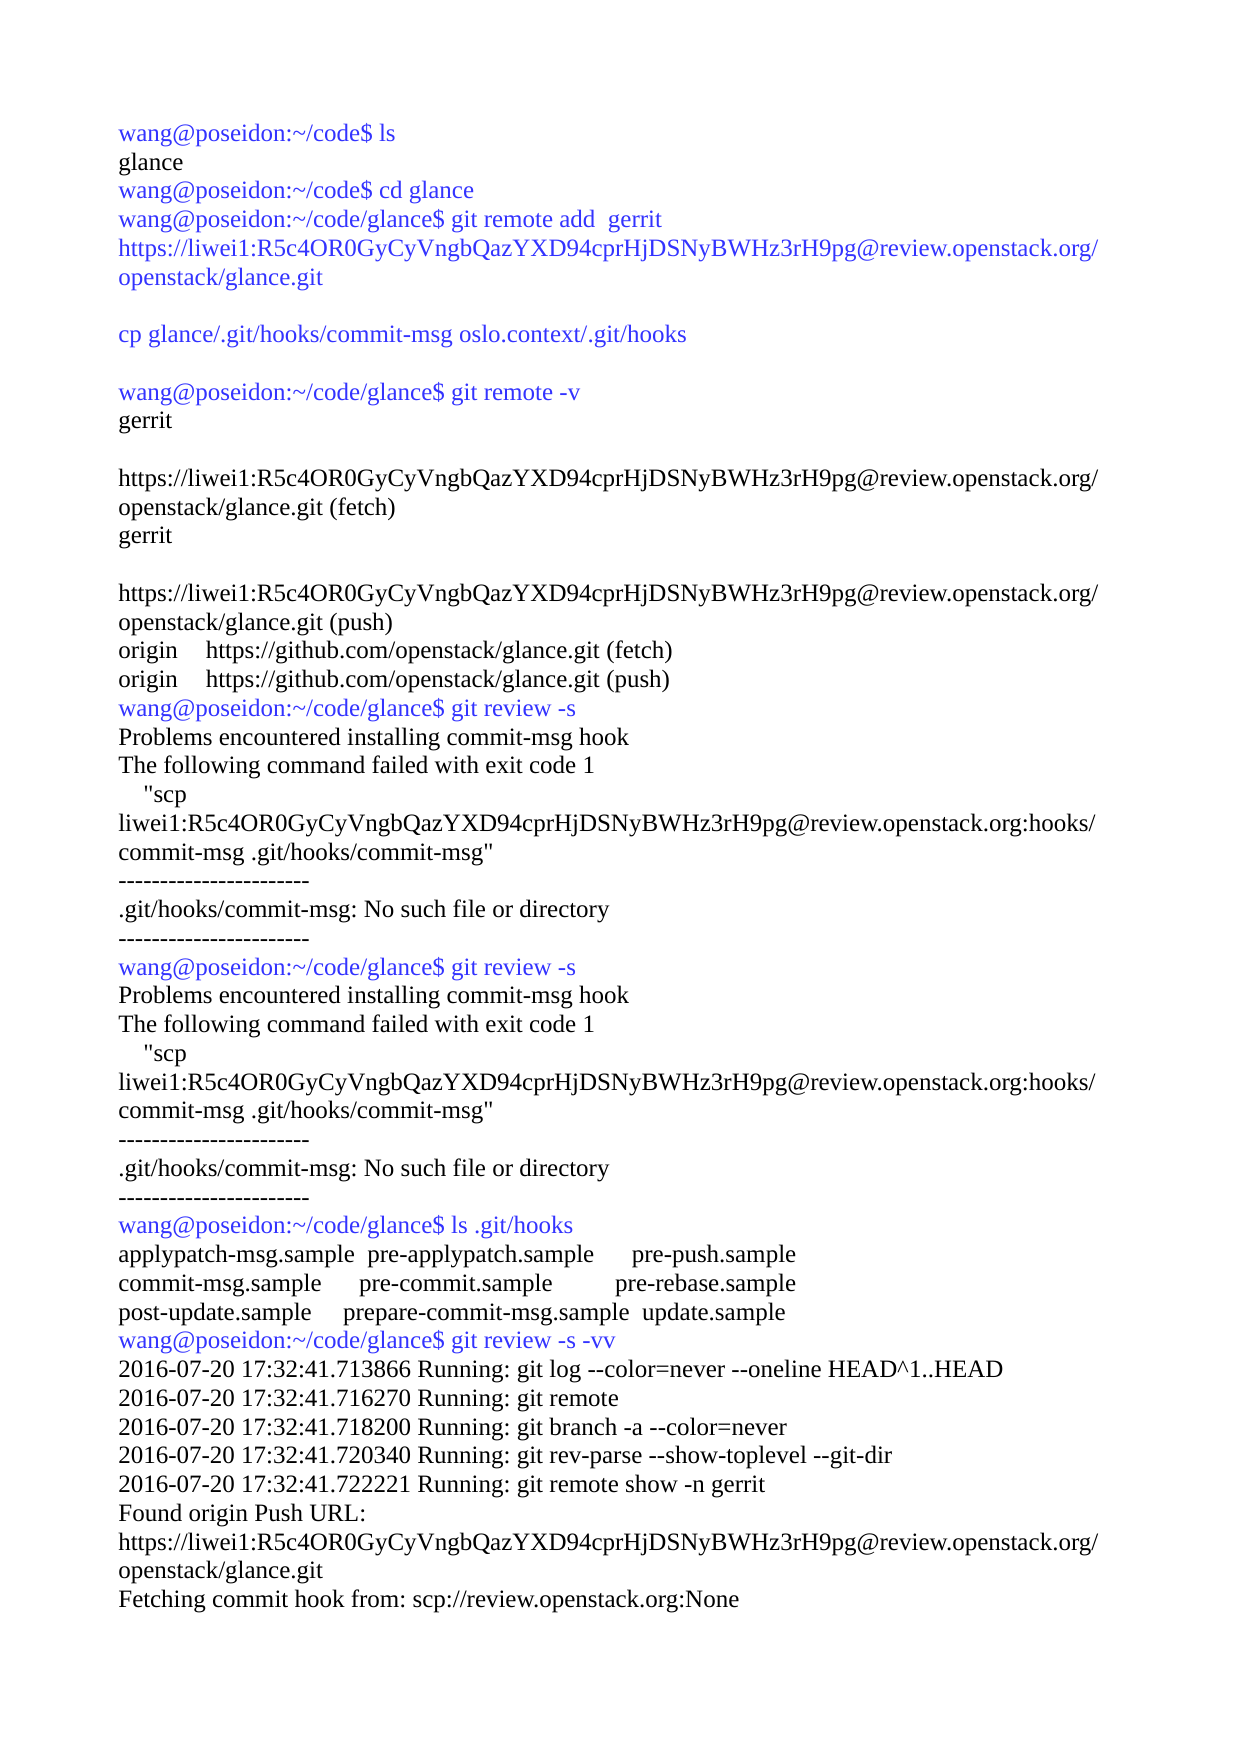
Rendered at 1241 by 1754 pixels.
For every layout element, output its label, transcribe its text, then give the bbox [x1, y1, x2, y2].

text 2016-07-20 17:32:41.720340 Running: git rev-parse --show-toplevel --git-dir [118, 1441, 1122, 1469]
text wang@poseidon:~/code/glance$ ls .git/hooks [118, 1211, 1122, 1239]
text .git/hooks/commit-msg: No such file or directory [118, 894, 1122, 923]
text Found origin Push URL: https://liwei1:R5c4OR0GyCyVngbQazYXD94cprHjDSNyBWHz3rH9pg@review.openstack.org/openstack/glance.git [118, 1498, 1122, 1584]
text ----------------------- [118, 1124, 1122, 1153]
text applypatch-msg.sample pre-applypatch.sample pre-push.sample [118, 1239, 1122, 1268]
text gerrit https://liwei1:R5c4OR0GyCyVngbQazYXD94cprHjDSNyBWHz3rH9pg@review.openstack.org/openstack/glance.git (fetch) [118, 406, 1122, 521]
text wang@poseidon:~/code$ cd glance [118, 176, 1122, 204]
text 2016-07-20 17:32:41.713866 Running: git log --color=never --oneline HEAD^1..HEAD [118, 1354, 1122, 1383]
text origin https://github.com/openstack/glance.git (push) [118, 664, 1122, 693]
text "scp liwei1:R5c4OR0GyCyVngbQazYXD94cprHjDSNyBWHz3rH9pg@review.openstack.org:hooks/commit-msg .git/hooks/commit-msg" [118, 1038, 1122, 1124]
text wang@poseidon:~/code/glance$ git remote -v [118, 377, 1122, 406]
text wang@poseidon:~/code$ ls [118, 118, 1122, 147]
text glance [118, 147, 1122, 176]
text 2016-07-20 17:32:41.716270 Running: git remote [118, 1383, 1122, 1412]
text 2016-07-20 17:32:41.722221 Running: git remote show -n gerrit [118, 1469, 1122, 1498]
text post-update.sample prepare-commit-msg.sample update.sample [118, 1297, 1122, 1326]
text cp glance/.git/hooks/commit-msg oslo.context/.git/hooks [118, 319, 1122, 348]
text The following command failed with exit code 1 [118, 751, 1122, 779]
text 2016-07-20 17:32:41.718200 Running: git branch -a --color=never [118, 1412, 1122, 1441]
text ----------------------- [118, 923, 1122, 952]
text wang@poseidon:~/code/glance$ git review -s -vv [118, 1326, 1122, 1354]
text Problems encountered installing commit-msg hook [118, 981, 1122, 1009]
text wang@poseidon:~/code/glance$ git review -s [118, 952, 1122, 981]
text .git/hooks/commit-msg: No such file or directory [118, 1153, 1122, 1182]
text commit-msg.sample pre-commit.sample pre-rebase.sample [118, 1268, 1122, 1297]
text The following command failed with exit code 1 [118, 1009, 1122, 1038]
text gerrit https://liwei1:R5c4OR0GyCyVngbQazYXD94cprHjDSNyBWHz3rH9pg@review.openstack.org/openstack/glance.git (push) [118, 521, 1122, 636]
text ----------------------- [118, 1182, 1122, 1211]
text wang@poseidon:~/code/glance$ git review -s [118, 693, 1122, 722]
text Problems encountered installing commit-msg hook [118, 722, 1122, 751]
text ----------------------- [118, 866, 1122, 894]
text "scp liwei1:R5c4OR0GyCyVngbQazYXD94cprHjDSNyBWHz3rH9pg@review.openstack.org:hooks/commit-msg .git/hooks/commit-msg" [118, 779, 1122, 866]
text Fetching commit hook from: scp://review.openstack.org:None [118, 1584, 1122, 1613]
text origin https://github.com/openstack/glance.git (fetch) [118, 636, 1122, 664]
text wang@poseidon:~/code/glance$ git remote add gerrit https://liwei1:R5c4OR0GyCyVngbQazYXD94cprHjDSNyBWHz3rH9pg@review.openstack.org/openstack/glance.git [118, 204, 1122, 291]
